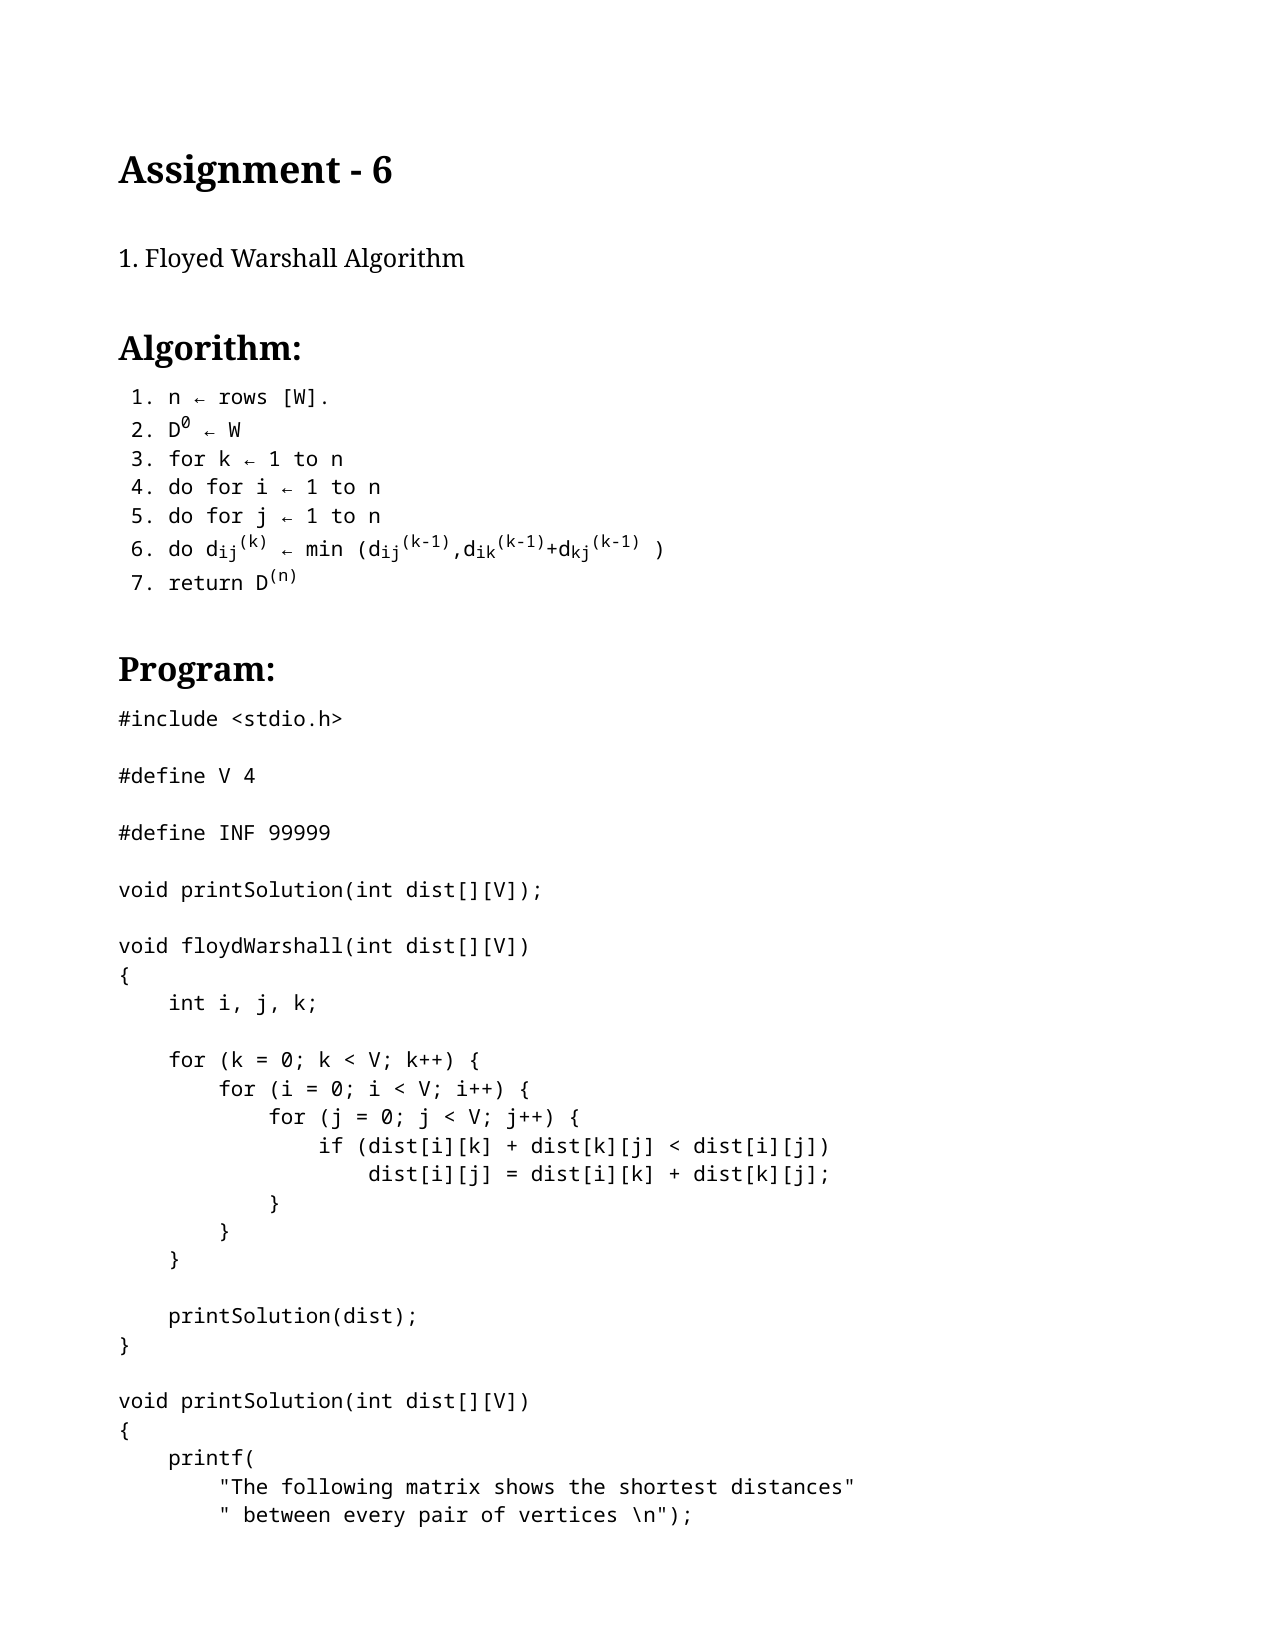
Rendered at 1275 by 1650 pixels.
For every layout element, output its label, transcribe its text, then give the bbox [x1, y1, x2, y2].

subtitle Program: [118, 646, 1157, 692]
text if (dist[i][k] + dist[k][j] < dist[i][j]) [118, 1131, 1157, 1159]
text "The following matrix shows the shortest distances" [118, 1472, 1157, 1500]
text 5. do for j ← 1 to n [118, 501, 1157, 529]
text } [118, 1330, 1157, 1358]
text { [118, 1415, 1157, 1443]
text 1. Floyed Warshall Algorithm [118, 241, 1157, 275]
text for (j = 0; j < V; j++) { [118, 1102, 1157, 1131]
text " between every pair of vertices \n"); [118, 1500, 1157, 1529]
text 1. n ← rows [W]. [118, 382, 1157, 411]
text void printSolution(int dist[][V]) [118, 1387, 1157, 1415]
subtitle Algorithm: [118, 324, 1157, 370]
text printSolution(dist); [118, 1301, 1157, 1330]
text for (k = 0; k < V; k++) { [118, 1045, 1157, 1074]
text 2. D0 ← W [118, 411, 1157, 444]
text dist[i][j] = dist[i][k] + dist[k][j]; [118, 1159, 1157, 1188]
text #include <stdio.h> [118, 704, 1157, 733]
text { [118, 960, 1157, 988]
text } [118, 1188, 1157, 1216]
text 6. do dij(k) ← min (dij(k-1),dik(k-1)+dkj(k-1) ) [118, 529, 1157, 564]
text int i, j, k; [118, 988, 1157, 1017]
text void floydWarshall(int dist[][V]) [118, 932, 1157, 960]
text 7. return D(n) [118, 564, 1157, 597]
text 3. for k ← 1 to n [118, 444, 1157, 472]
text printf( [118, 1443, 1157, 1472]
text } [118, 1244, 1157, 1273]
text 4. do for i ← 1 to n [118, 472, 1157, 501]
text #define V 4 [118, 761, 1157, 789]
text void printSolution(int dist[][V]); [118, 875, 1157, 903]
text for (i = 0; i < V; i++) { [118, 1074, 1157, 1102]
text } [118, 1216, 1157, 1244]
subtitle Assignment - 6 [118, 143, 1157, 194]
text #define INF 99999 [118, 818, 1157, 846]
